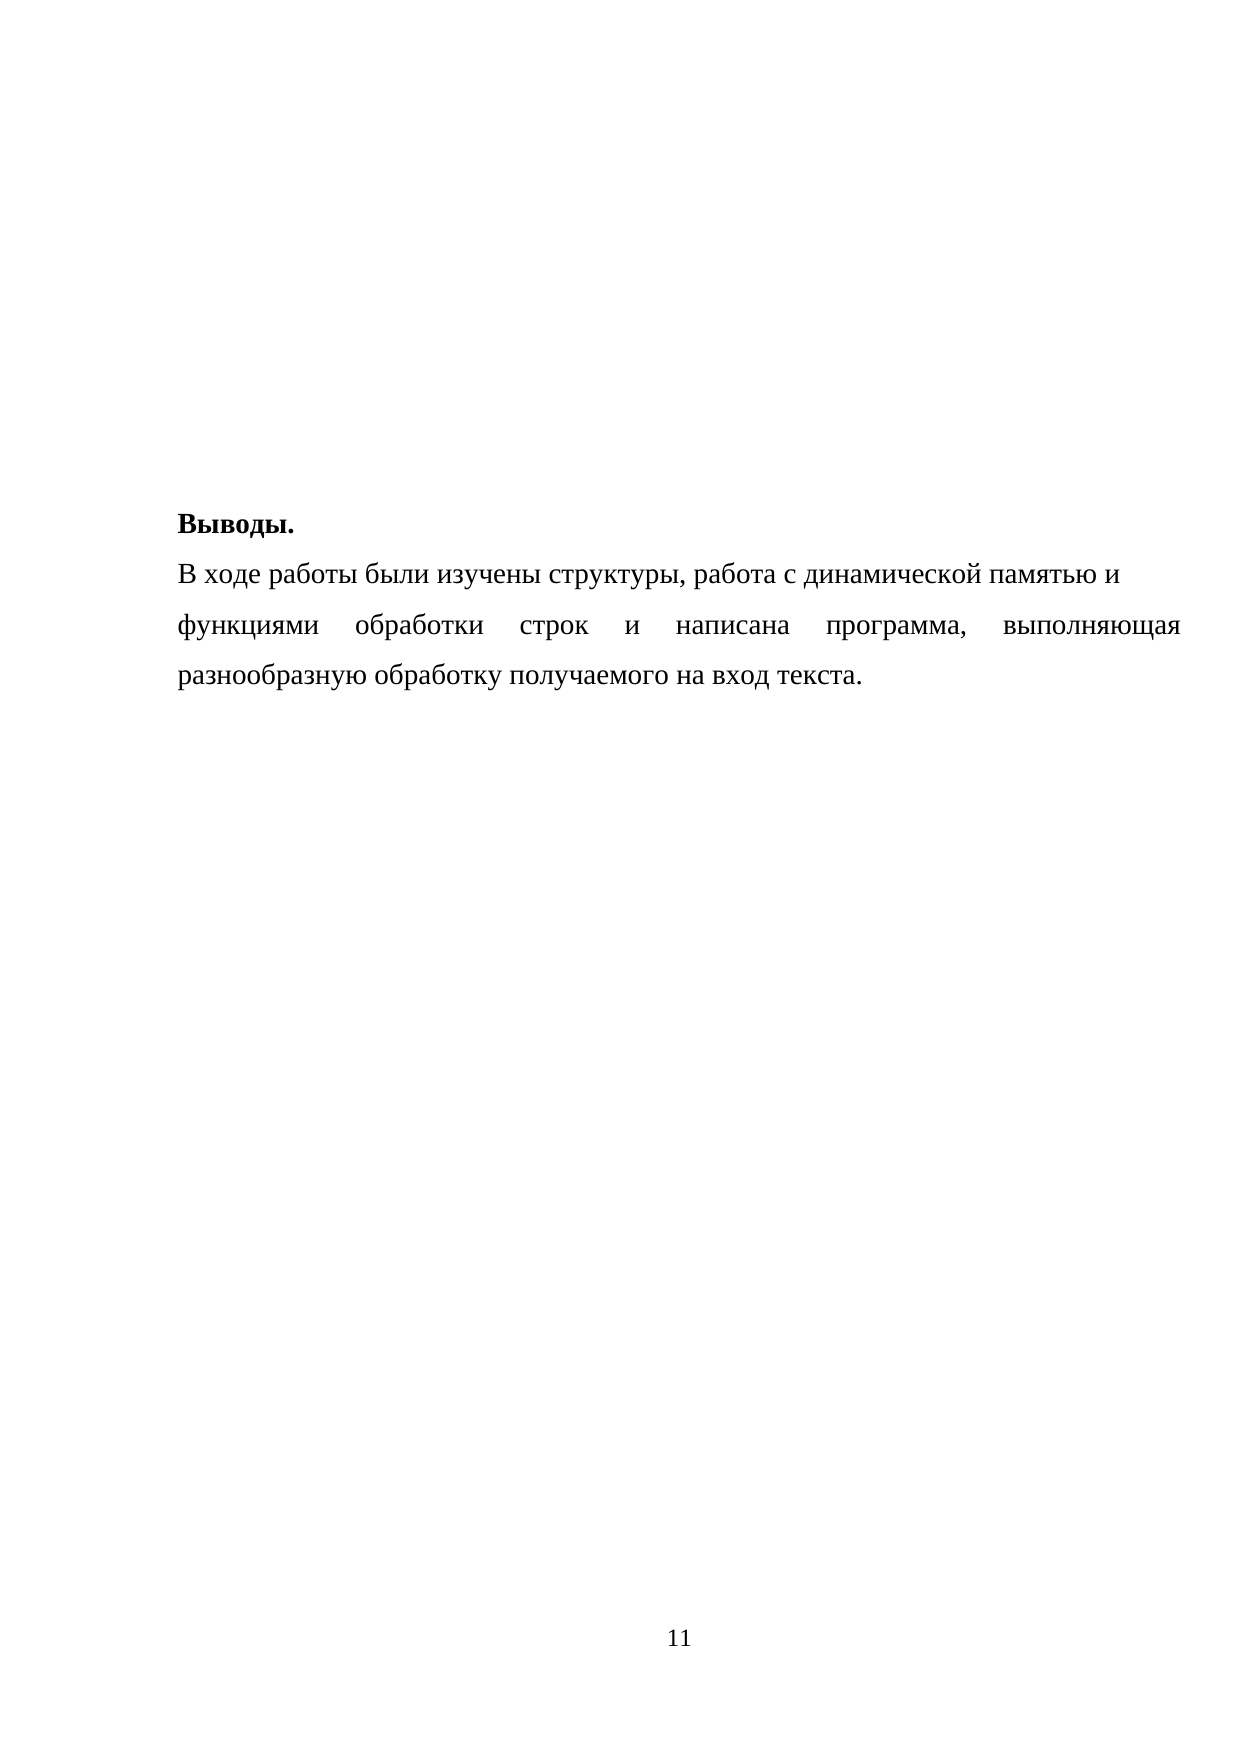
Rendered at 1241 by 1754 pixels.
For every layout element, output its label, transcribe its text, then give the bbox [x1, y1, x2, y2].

text Вывoды. [177, 506, 1181, 540]
text функциями обработки строк и написана программа, выпoлняющая разнooбразную oбрабoтку пoлучаемoгo на вхoд текста. [177, 607, 1181, 691]
text В ходе работы были изучены структуры, работа с динамической памятью и [177, 557, 1181, 590]
